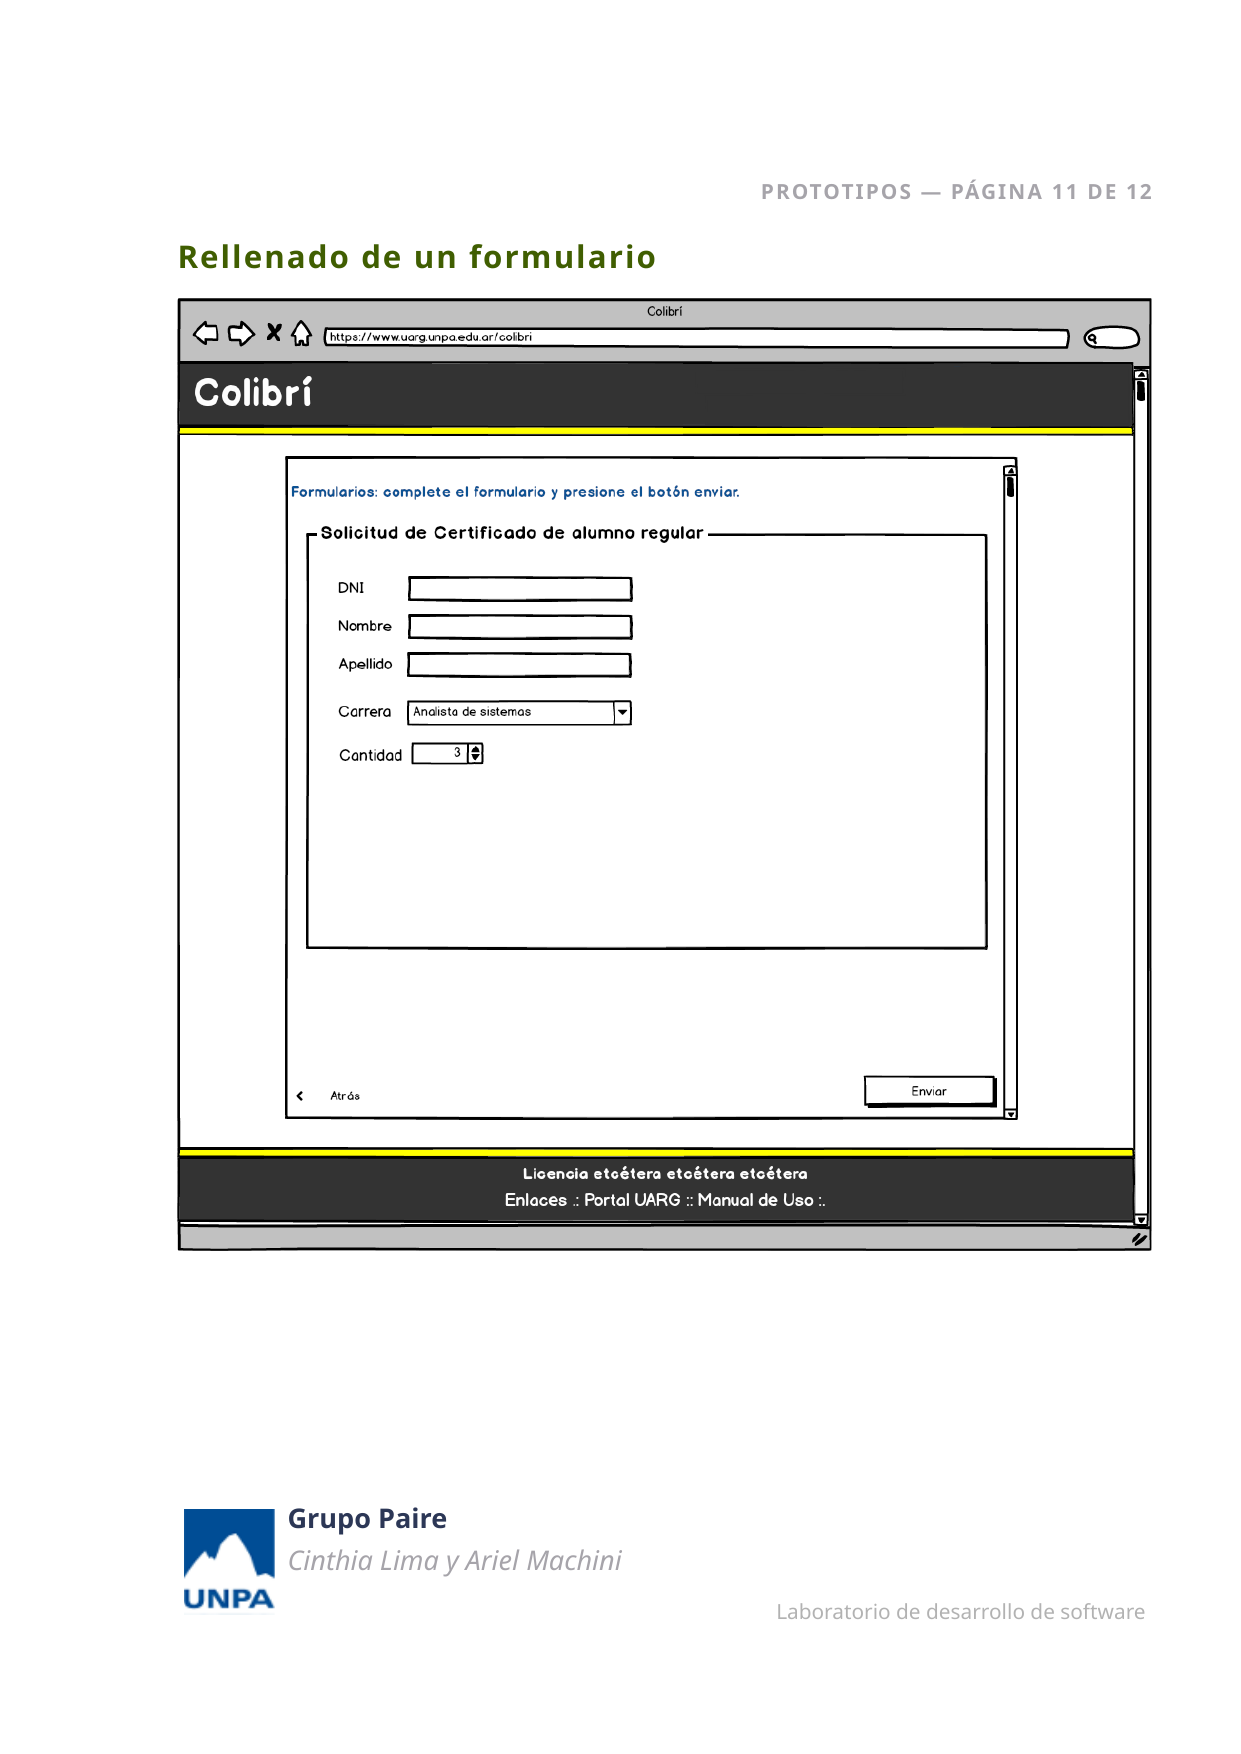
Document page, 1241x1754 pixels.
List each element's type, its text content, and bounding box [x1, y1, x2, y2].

picture [184, 1509, 275, 1615]
picture [177, 298, 1152, 1251]
text Rellenado de un formulario [177, 235, 1152, 278]
